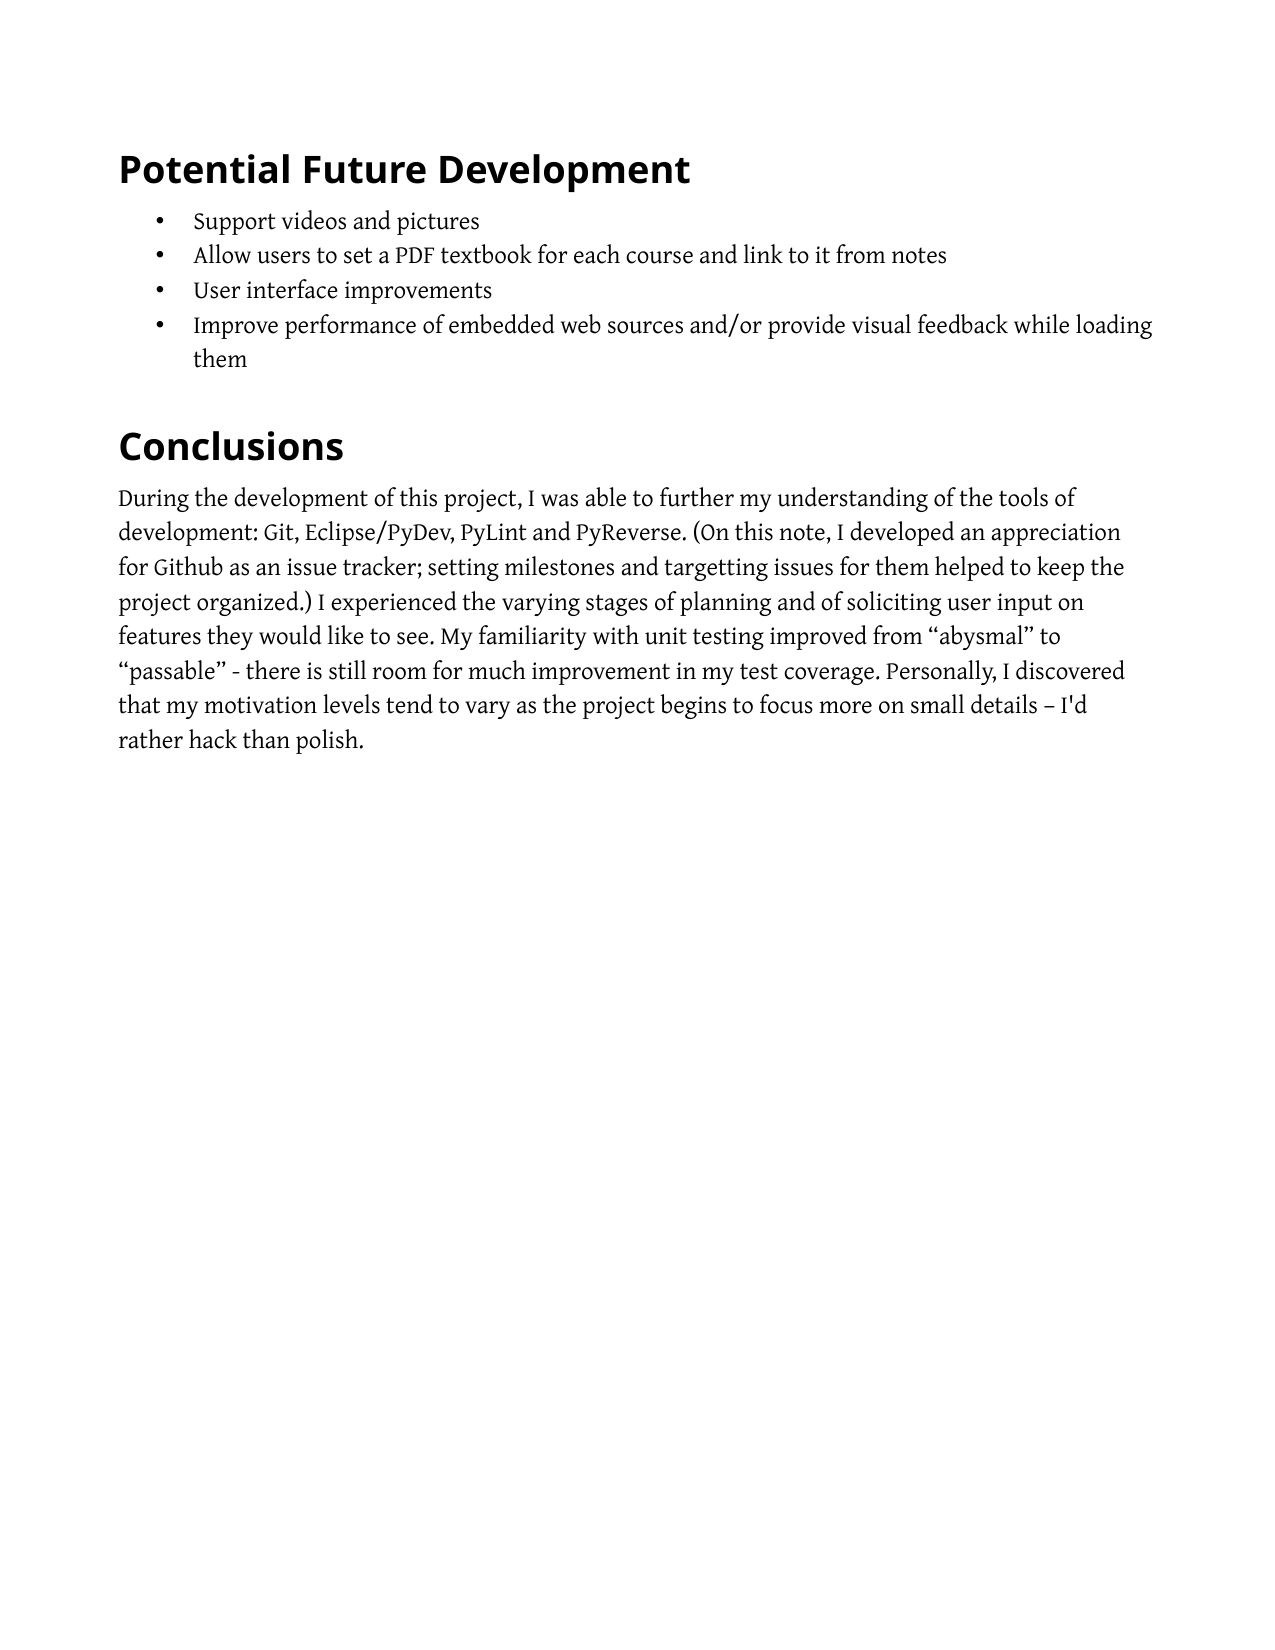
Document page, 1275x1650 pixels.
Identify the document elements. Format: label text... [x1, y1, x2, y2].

text During the development of this project, I was able to further my understanding of the tools of development: Git, Eclipse/PyDev, PyLint and PyReverse. (On this note, I developed an appreciation for Github as an issue tracker; setting milestones and targetting issues for them helped to keep the project organized.) I experienced the varying stages of planning and of soliciting user input on features they would like to see. My familiarity with unit testing improved from “abysmal” to “passable” - there is still room for much improvement in my test coverage. Personally, I discovered that my motivation levels tend to vary as the project begins to focus more on small details – I'd rather hack than polish. [118, 484, 1157, 755]
list User interface improvements [156, 276, 1157, 305]
list Allow users to set a PDF textbook for each course and link to it from notes [156, 242, 1157, 271]
subtitle Conclusions [118, 420, 1157, 472]
list Improve performance of embedded web sources and/or provide visual feedback while loading them [156, 311, 1157, 374]
list Support videos and pictures [156, 207, 1157, 236]
subtitle Potential Future Development [118, 143, 1157, 195]
